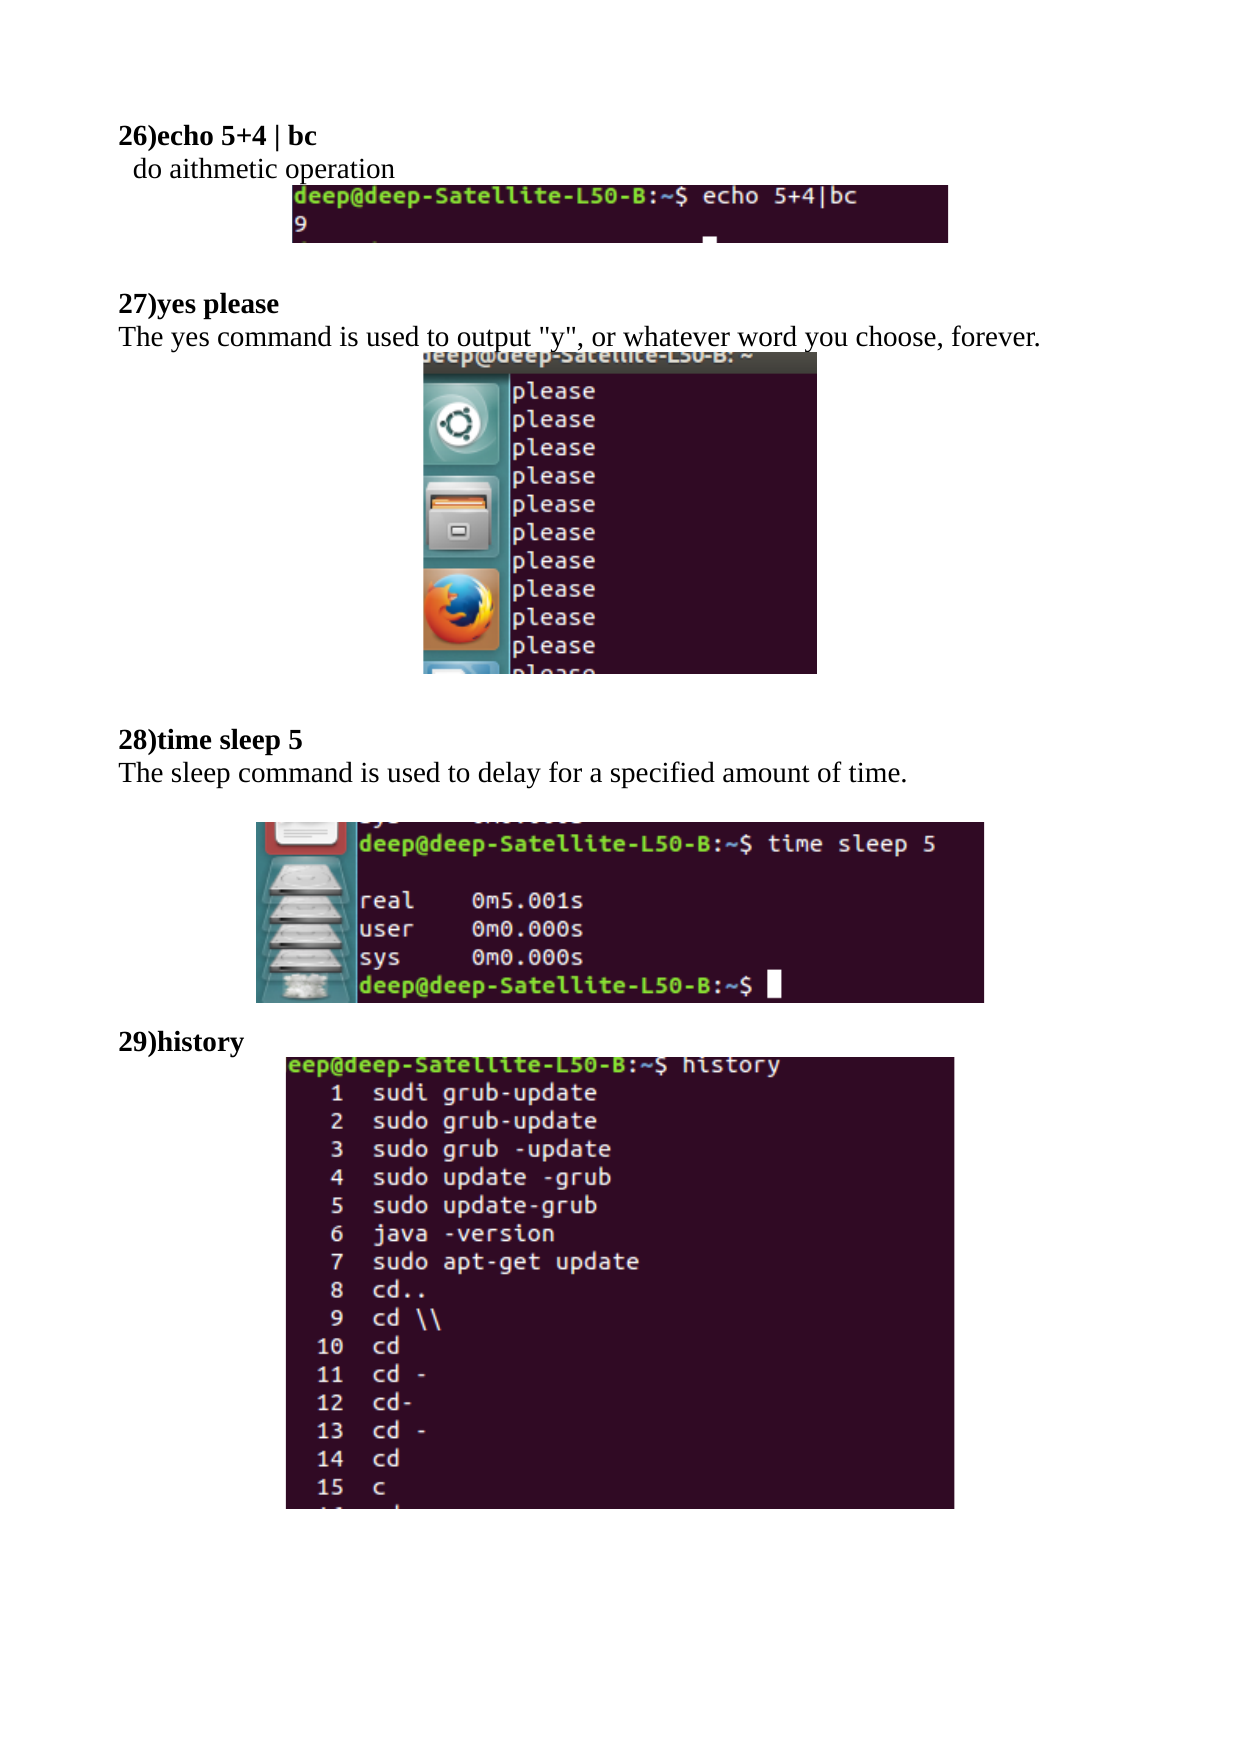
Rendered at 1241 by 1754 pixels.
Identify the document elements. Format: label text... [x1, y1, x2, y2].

text 29)history [118, 1024, 1122, 1057]
text The sleep command is used to delay for a specified amount of time. [118, 755, 1122, 789]
picture [285, 1057, 955, 1509]
text 28)time sleep 5 [118, 722, 1122, 755]
text The yes command is used to output "y", or whatever word you choose, forever. [118, 319, 1122, 353]
picture [423, 352, 817, 674]
picture [256, 822, 985, 1003]
text 27)yes please [118, 286, 1122, 319]
text do aithmetic operation [118, 152, 1122, 185]
picture [292, 185, 949, 243]
text 26)echo 5+4 | bc [118, 118, 1122, 152]
